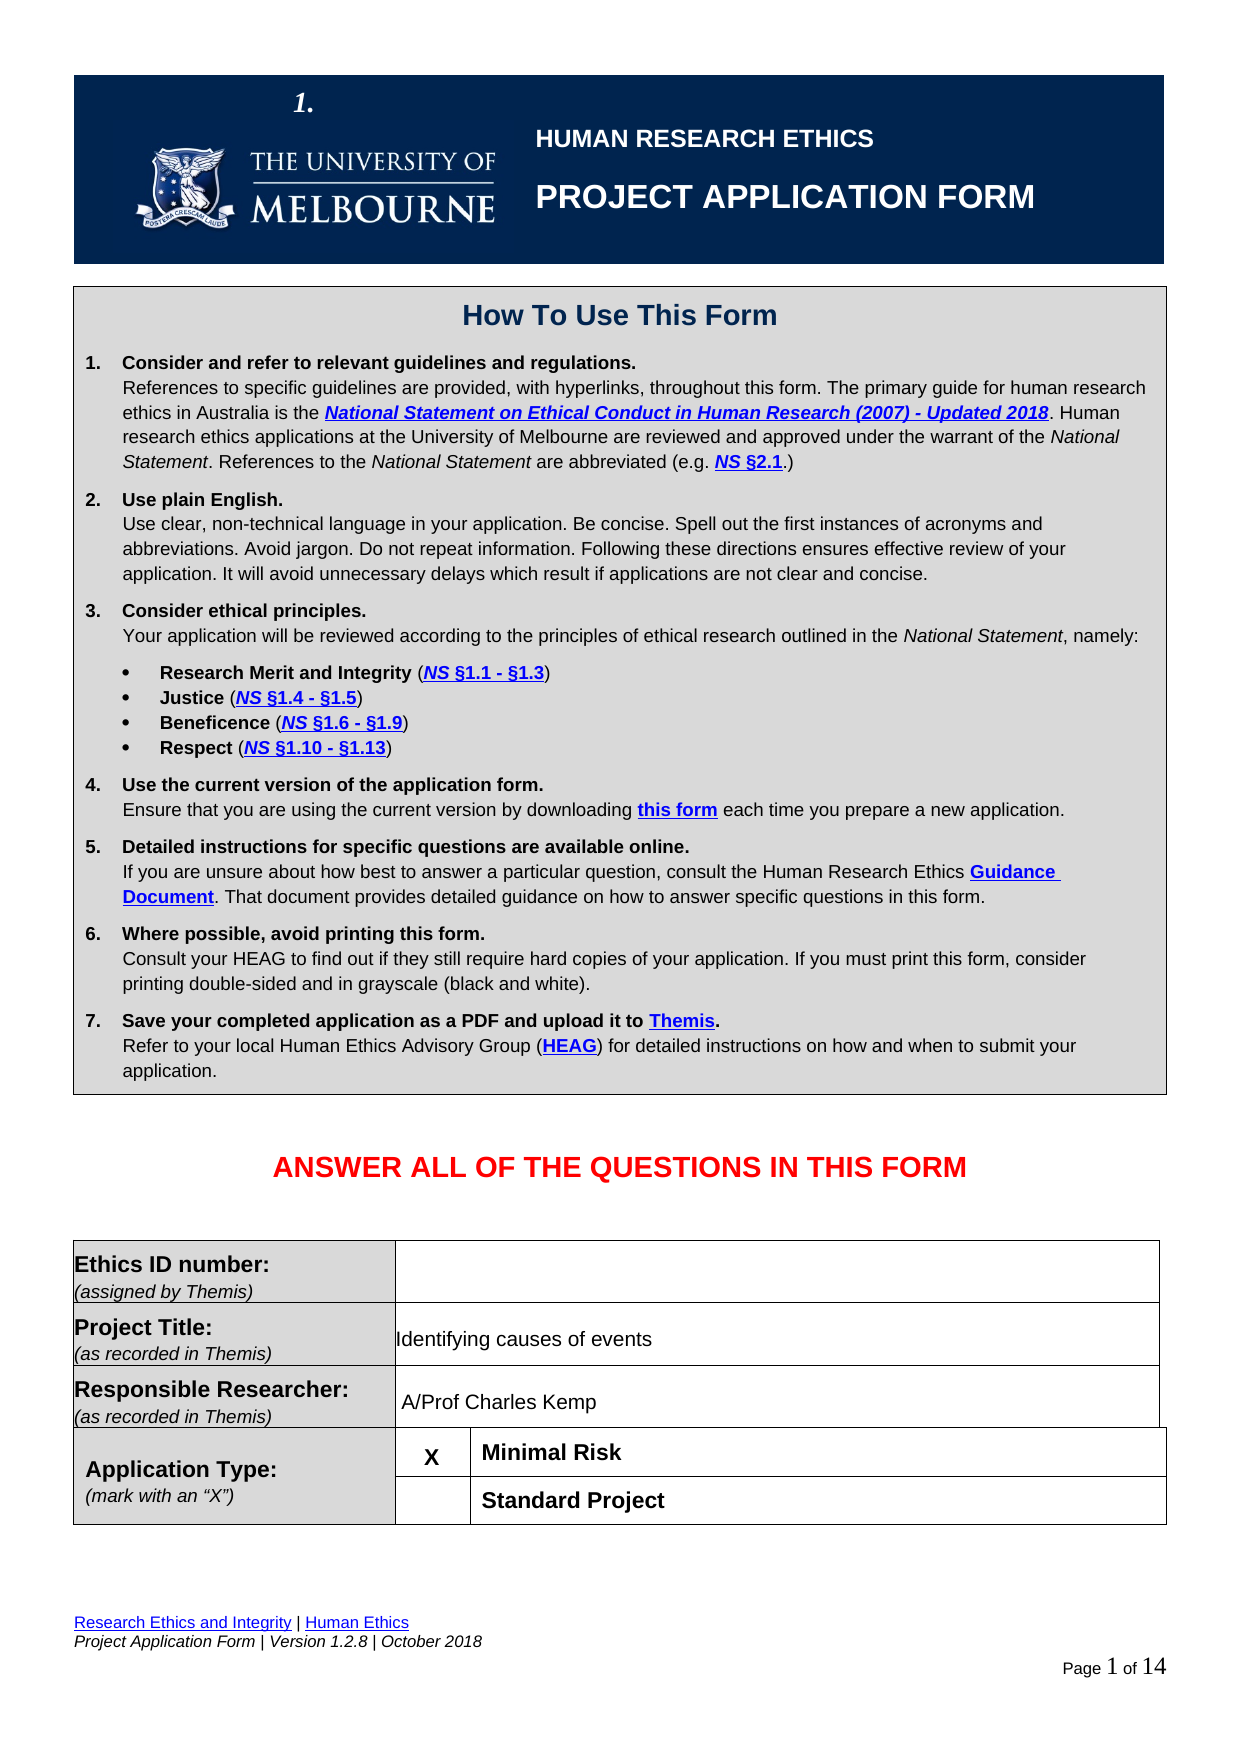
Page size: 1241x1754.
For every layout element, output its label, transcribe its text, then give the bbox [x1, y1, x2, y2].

table_cell [396, 1477, 470, 1524]
table_cell [1160, 1365, 1166, 1427]
table_cell Responsible Researcher: (as recorded in Themis) [74, 1366, 395, 1427]
text ANSWER ALL OF THE QUESTIONS IN THIS FORM [74, 1150, 1166, 1183]
table_header [396, 1241, 1159, 1302]
table_cell Project Title: (as recorded in Themis) [74, 1303, 395, 1365]
table_cell [1160, 1302, 1166, 1365]
table_header HUMAN RESEARCH ETHICS PROJECT APPLICATION FORM [514, 75, 1164, 264]
table_cell Standard Project [471, 1477, 1166, 1524]
picture [112, 120, 515, 253]
table_header [1160, 1240, 1166, 1302]
table_cell Minimal Risk [471, 1428, 1166, 1476]
table_cell Application Type: (mark with an “X”) [74, 1428, 395, 1524]
table_cell A/Prof Charles Kemp [396, 1366, 1159, 1427]
table_cell X [396, 1428, 470, 1476]
table_header How To Use This Form 1. Consider and refer to relevant guidelines and regulations. References to specific guidelines are provided, with hyperlinks, throughout this form. The primary guide for human research ethics in Australia is the National Statement on Ethical Conduct in Human Research (2007) - Updated 2018. Human research ethics applications at the University of Melbourne are reviewed and approved under the warrant of the National Statement. References to the National Statement are abbreviated (e.g. NS §2.1.) 2. Use plain English. Use clear, non-technical language in your application. Be concise. Spell out the first instances of acronyms and abbreviations. Avoid jargon. Do not repeat information. Following these directions ensures effective review of your application. It will avoid unnecessary delays which result if applications are not clear and concise. 3. Consider ethical principles. Your application will be reviewed according to the principles of ethical research outlined in the National Statement, namely: Research Merit and Integrity (NS §1.1 - §1.3) Justice (NS §1.4 - §1.5) Beneficence (NS §1.6 - §1.9) Respect (NS §1.10 - §1.13) 4. Use the current version of the application form. Ensure that you are using the current version by downloading this form each time you prepare a new application. 5. Detailed instructions for specific questions are available online. If you are unsure about how best to answer a particular question, consult the Human Research Ethics Guidance Document. That document provides detailed guidance on how to answer specific questions in this form. 6. Where possible, avoid printing this form. Consult your HEAG to find out if they still require hard copies of your application. If you must print this form, consider printing double-sided and in grayscale (black and white). 7. Save your completed application as a PDF and upload it to Themis. Refer to your local Human Ethics Advisory Group (HEAG) for detailed instructions on how and when to submit your application. [74, 287, 1166, 1094]
table_header Ethics ID number: (assigned by Themis) [74, 1241, 395, 1302]
table_header [74, 75, 514, 264]
table_cell Identifying causes of events [396, 1303, 1159, 1365]
